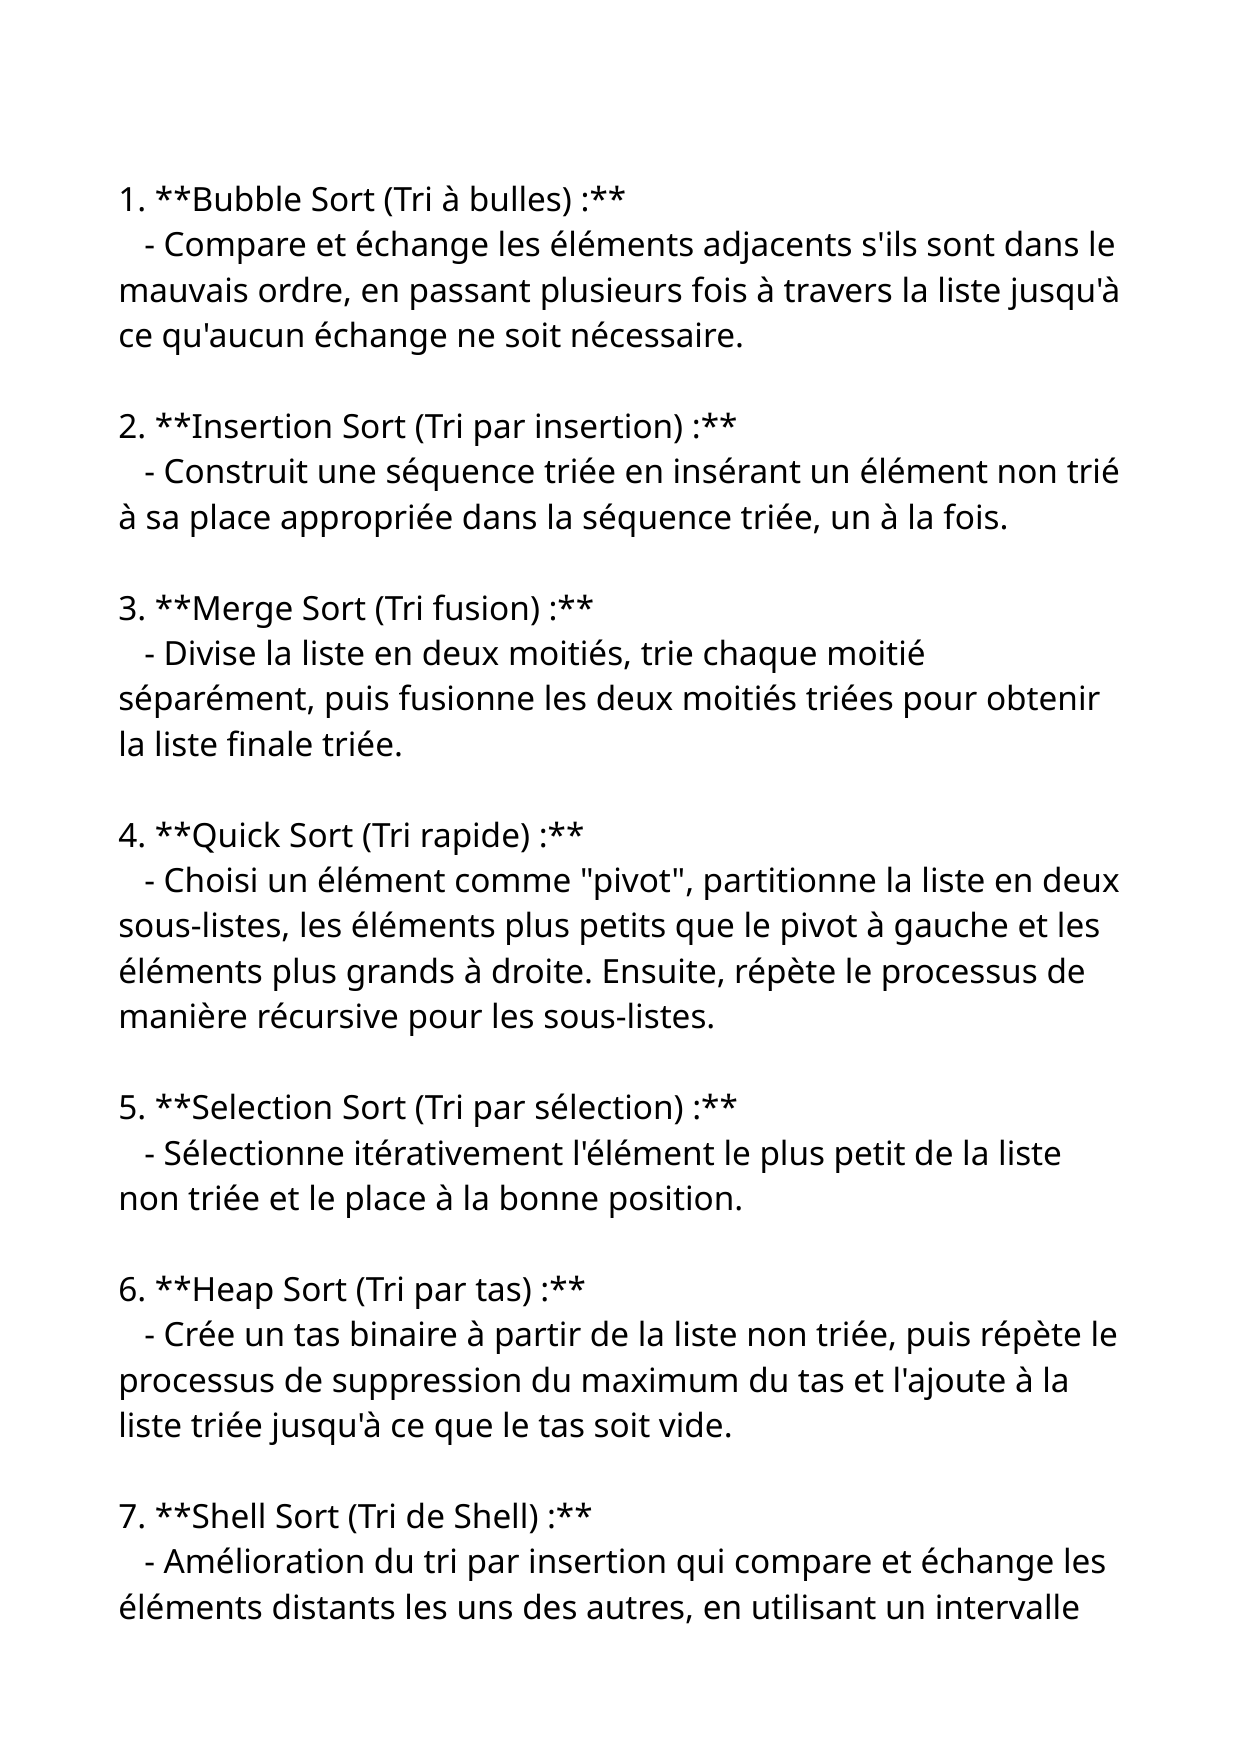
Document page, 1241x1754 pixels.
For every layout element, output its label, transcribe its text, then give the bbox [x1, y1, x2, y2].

text 2. **Insertion Sort (Tri par insertion) :** [118, 403, 1122, 448]
text 3. **Merge Sort (Tri fusion) :** [118, 584, 1122, 630]
text 5. **Selection Sort (Tri par sélection) :** [118, 1084, 1122, 1129]
text - Compare et échange les éléments adjacents s'ils sont dans le mauvais ordre, en passant plusieurs fois à travers la liste jusqu'à ce qu'aucun échange ne soit nécessaire. [118, 221, 1122, 357]
text 4. **Quick Sort (Tri rapide) :** [118, 811, 1122, 857]
text 7. **Shell Sort (Tri de Shell) :** [118, 1493, 1122, 1538]
text - Construit une séquence triée en insérant un élément non trié à sa place appropriée dans la séquence triée, un à la fois. [118, 448, 1122, 539]
text - Choisi un élément comme "pivot", partitionne la liste en deux sous-listes, les éléments plus petits que le pivot à gauche et les éléments plus grands à droite. Ensuite, répète le processus de manière récursive pour les sous-listes. [118, 857, 1122, 1038]
text - Divise la liste en deux moitiés, trie chaque moitié séparément, puis fusionne les deux moitiés triées pour obtenir la liste finale triée. [118, 630, 1122, 766]
text - Crée un tas binaire à partir de la liste non triée, puis répète le processus de suppression du maximum du tas et l'ajoute à la liste triée jusqu'à ce que le tas soit vide. [118, 1311, 1122, 1447]
text - Amélioration du tri par insertion qui compare et échange les éléments distants les uns des autres, en utilisant un intervalle [118, 1538, 1122, 1629]
text 6. **Heap Sort (Tri par tas) :** [118, 1266, 1122, 1311]
text 1. **Bubble Sort (Tri à bulles) :** [118, 176, 1122, 221]
text - Sélectionne itérativement l'élément le plus petit de la liste non triée et le place à la bonne position. [118, 1129, 1122, 1220]
